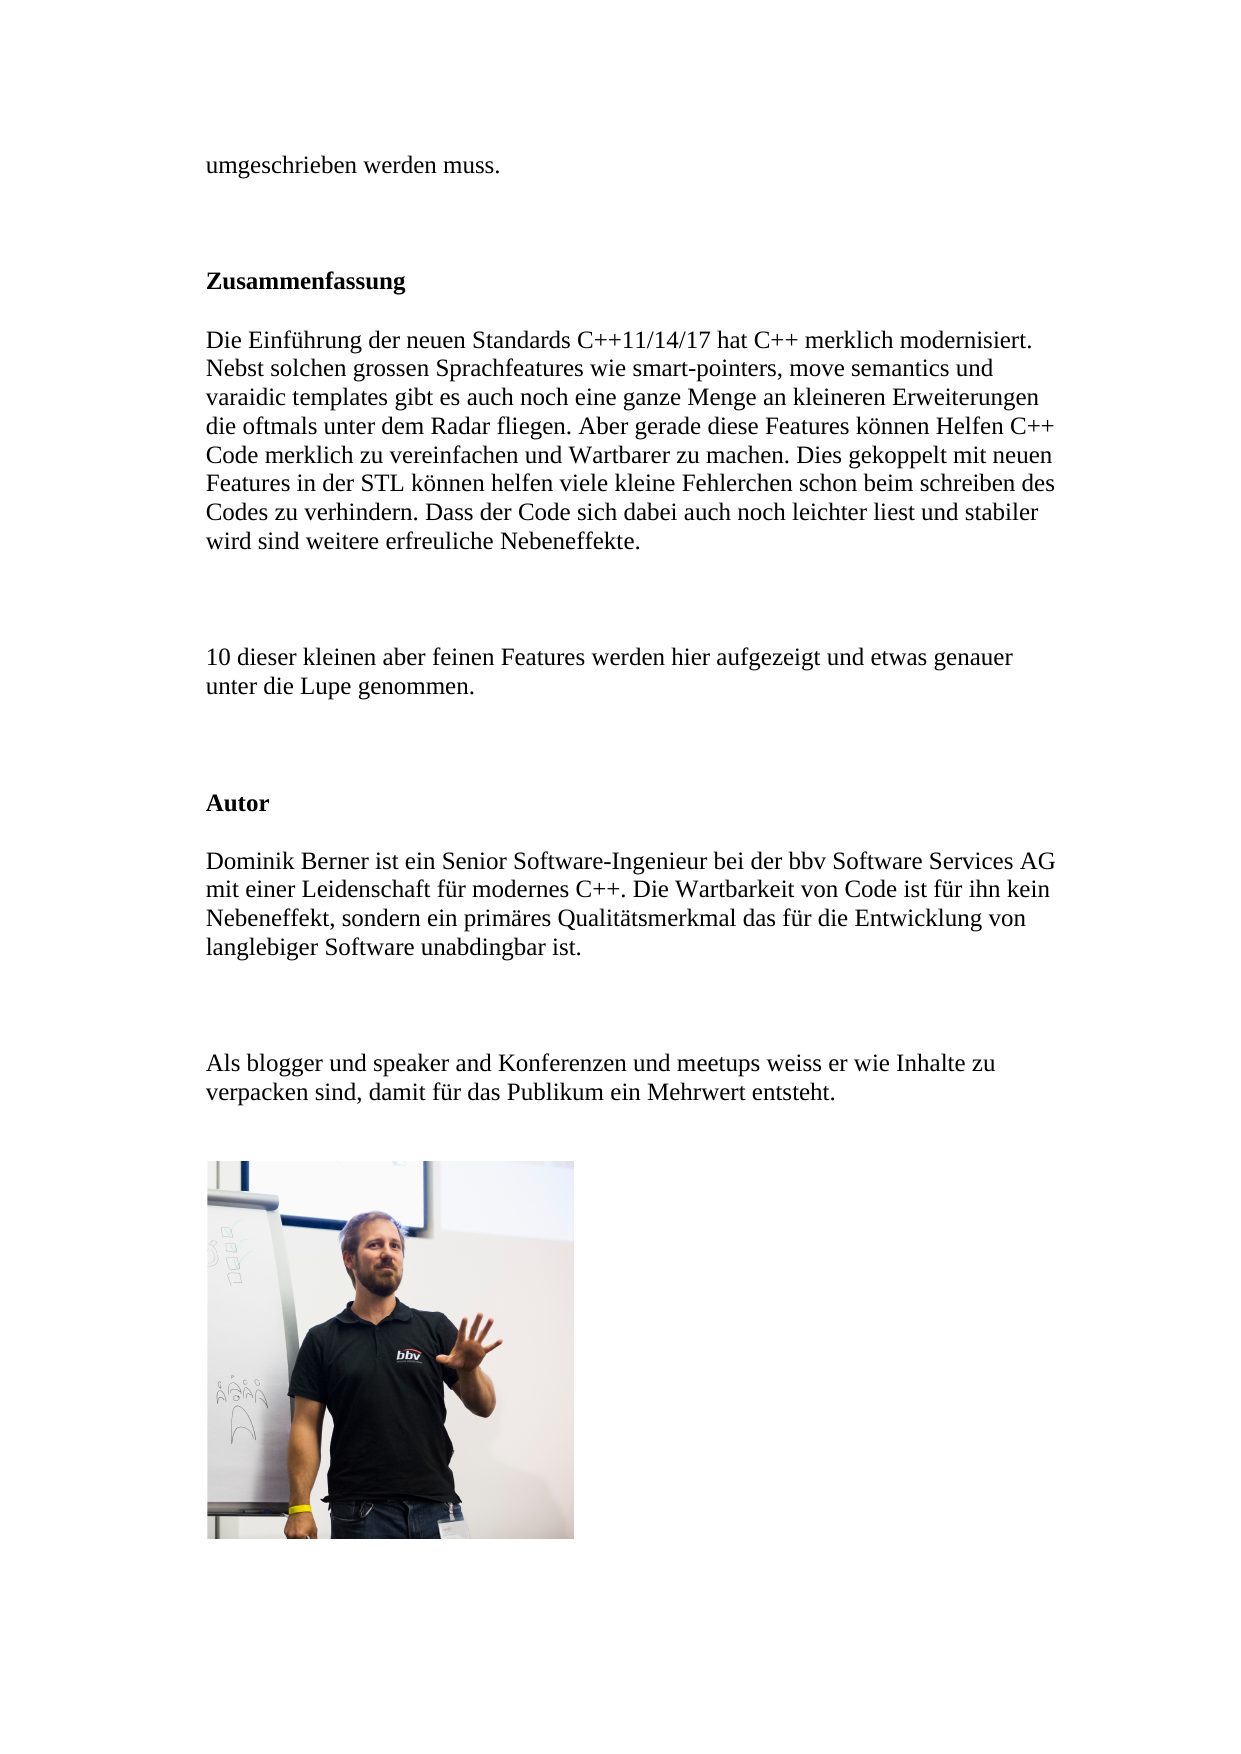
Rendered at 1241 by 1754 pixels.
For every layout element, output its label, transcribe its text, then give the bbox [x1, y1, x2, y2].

picture [207, 1161, 574, 1539]
text umgeschrieben werden muss. [206, 150, 1063, 179]
text Autor [206, 788, 1063, 816]
text Dominik Berner ist ein Senior Software-Ingenieur bei der bbv Software Services AG mit einer Leidenschaft für modernes C++. Die Wartbarkeit von Code ist für ihn kein Nebeneffekt, sondern ein primäres Qualitätsmerkmal das für die Entwicklung von langlebiger Software unabdingbar ist. [206, 846, 1063, 961]
text 10 dieser kleinen aber feinen Features werden hier aufgezeigt und etwas genauer unter die Lupe genommen. [206, 642, 1063, 700]
text Zusammenfassung [206, 266, 1063, 295]
text Als blogger und speaker and Konferenzen und meetups weiss er wie Inhalte zu verpacken sind, damit für das Publikum ein Mehrwert entsteht. [206, 1048, 1063, 1106]
text Die Einführung der neuen Standards C++11/14/17 hat C++ merklich modernisiert. Nebst solchen grossen Sprachfeatures wie smart-pointers, move semantics und varaidic templates gibt es auch noch eine ganze Menge an kleineren Erweiterungen die oftmals unter dem Radar fliegen. Aber gerade diese Features können Helfen C++ Code merklich zu vereinfachen und Wartbarer zu machen. Dies gekoppelt mit neuen Features in der STL können helfen viele kleine Fehlerchen schon beim schreiben des Codes zu verhindern. Dass der Code sich dabei auch noch leichter liest und stabiler wird sind weitere erfreuliche Nebeneffekte. [206, 325, 1063, 555]
